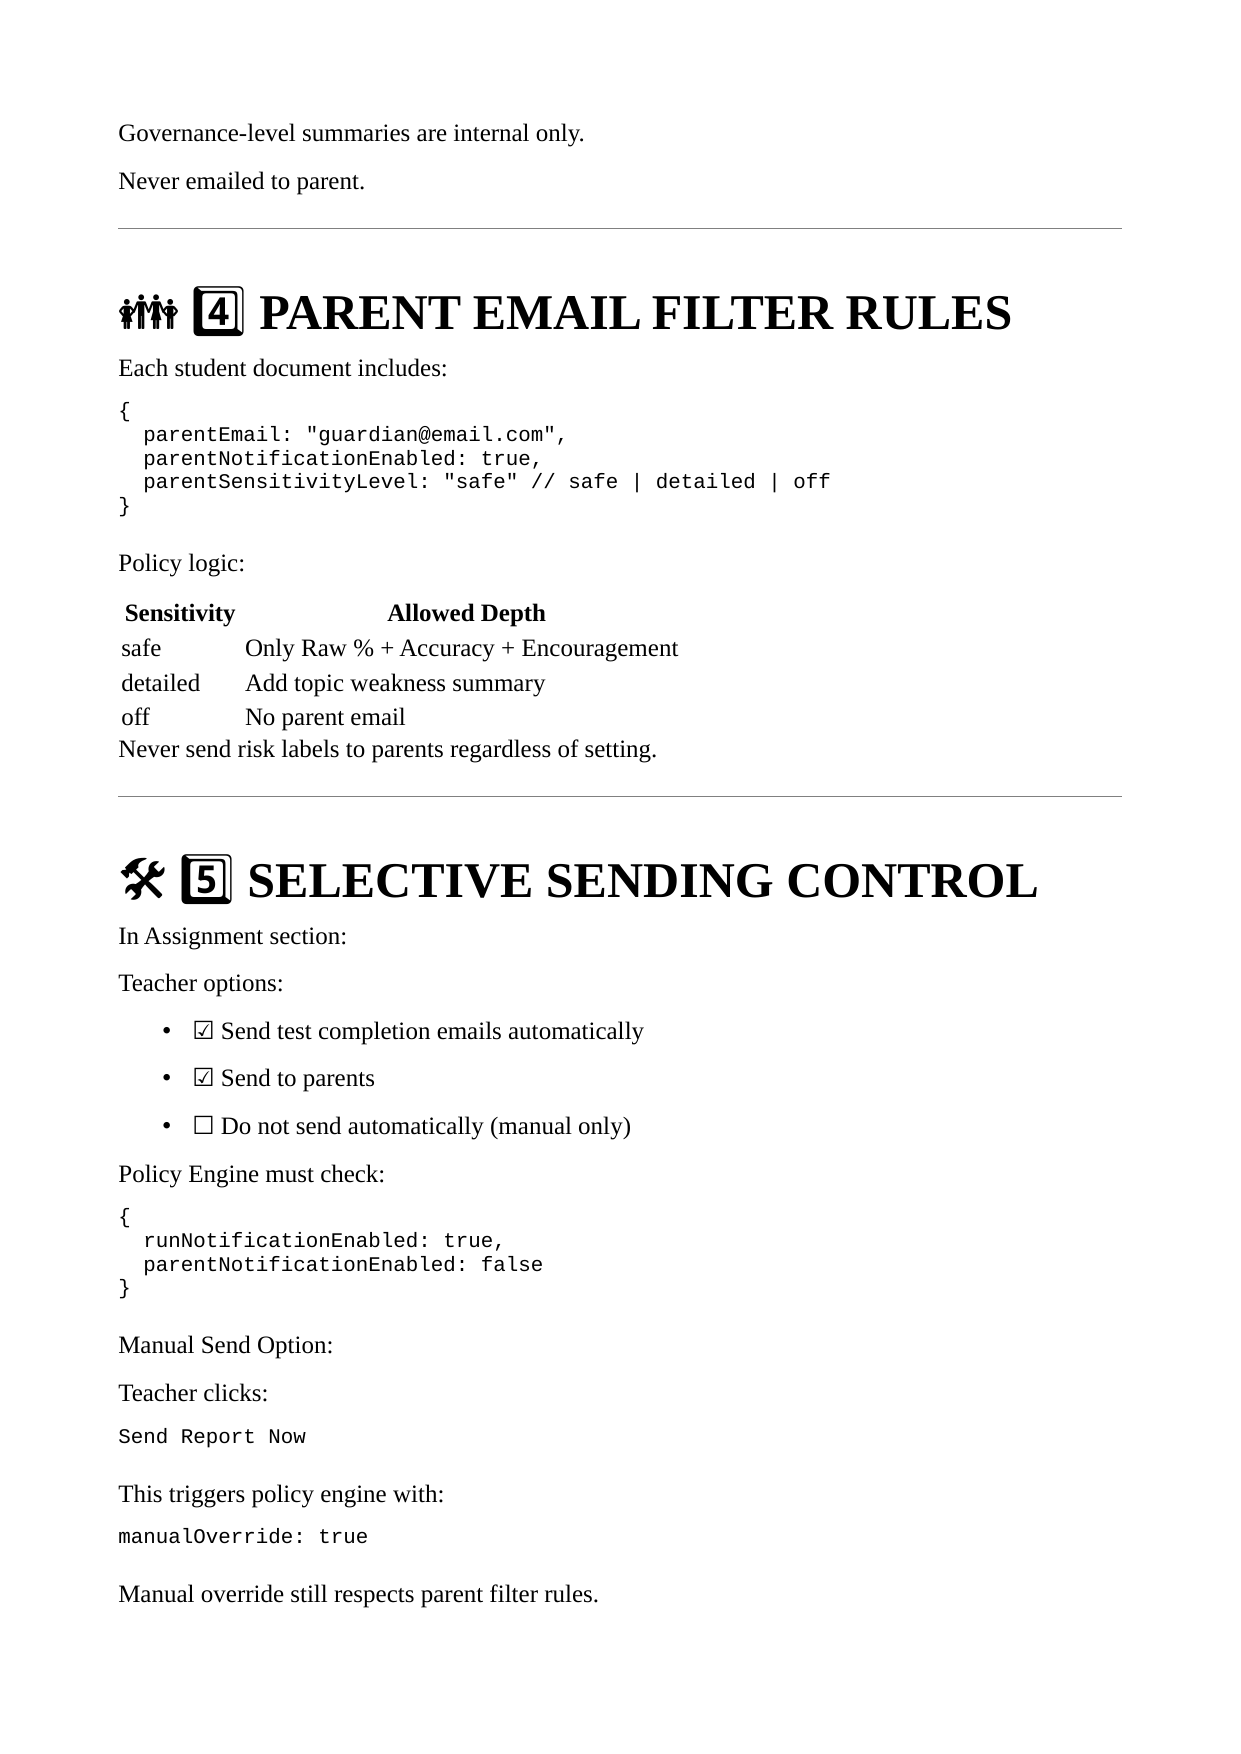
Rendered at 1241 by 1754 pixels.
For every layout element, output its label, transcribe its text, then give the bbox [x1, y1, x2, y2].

subtitle 🛠 5️⃣ SELECTIVE SENDING CONTROL [118, 851, 1122, 908]
list ☑ Send test completion emails automatically [162, 1016, 1122, 1045]
text Send Report Now [118, 1426, 1122, 1449]
text runNotificationEnabled: true, [118, 1230, 1122, 1254]
subtitle 👪 4️⃣ PARENT EMAIL FILTER RULES [118, 283, 1122, 340]
table_cell Only Raw % + Accuracy + Encouragement [242, 630, 691, 665]
table_header Sensitivity [118, 596, 242, 630]
text In Assignment section: [118, 921, 1122, 949]
text Policy Engine must check: [118, 1159, 1122, 1187]
text Teacher options: [118, 968, 1122, 997]
text } [118, 1277, 1122, 1301]
table_cell detailed [118, 665, 242, 699]
text parentEmail: "guardian@email.com", [118, 424, 1122, 447]
text { [118, 400, 1122, 424]
table_cell safe [118, 630, 242, 665]
text manualOverride: true [118, 1526, 1122, 1550]
text Never send risk labels to parents regardless of setting. [118, 734, 1122, 763]
text } [118, 495, 1122, 518]
table_cell No parent email [242, 699, 691, 734]
text parentSensitivityLevel: "safe" // safe | detailed | off [118, 471, 1122, 495]
text Policy logic: [118, 548, 1122, 577]
text Manual override still respects parent filter rules. [118, 1579, 1122, 1608]
table_header Allowed Depth [242, 596, 691, 630]
text { [118, 1206, 1122, 1230]
list ☑ Send to parents [162, 1063, 1122, 1092]
text parentNotificationEnabled: false [118, 1254, 1122, 1277]
text Manual Send Option: [118, 1330, 1122, 1359]
list ☐ Do not send automatically (manual only) [162, 1111, 1122, 1140]
text Governance-level summaries are internal only. [118, 118, 1122, 147]
text parentNotificationEnabled: true, [118, 447, 1122, 471]
text Never emailed to parent. [118, 166, 1122, 194]
table_cell off [118, 699, 242, 734]
text Teacher clicks: [118, 1378, 1122, 1407]
table_cell Add topic weakness summary [242, 665, 691, 699]
text This triggers policy engine with: [118, 1479, 1122, 1507]
text Each student document includes: [118, 353, 1122, 381]
